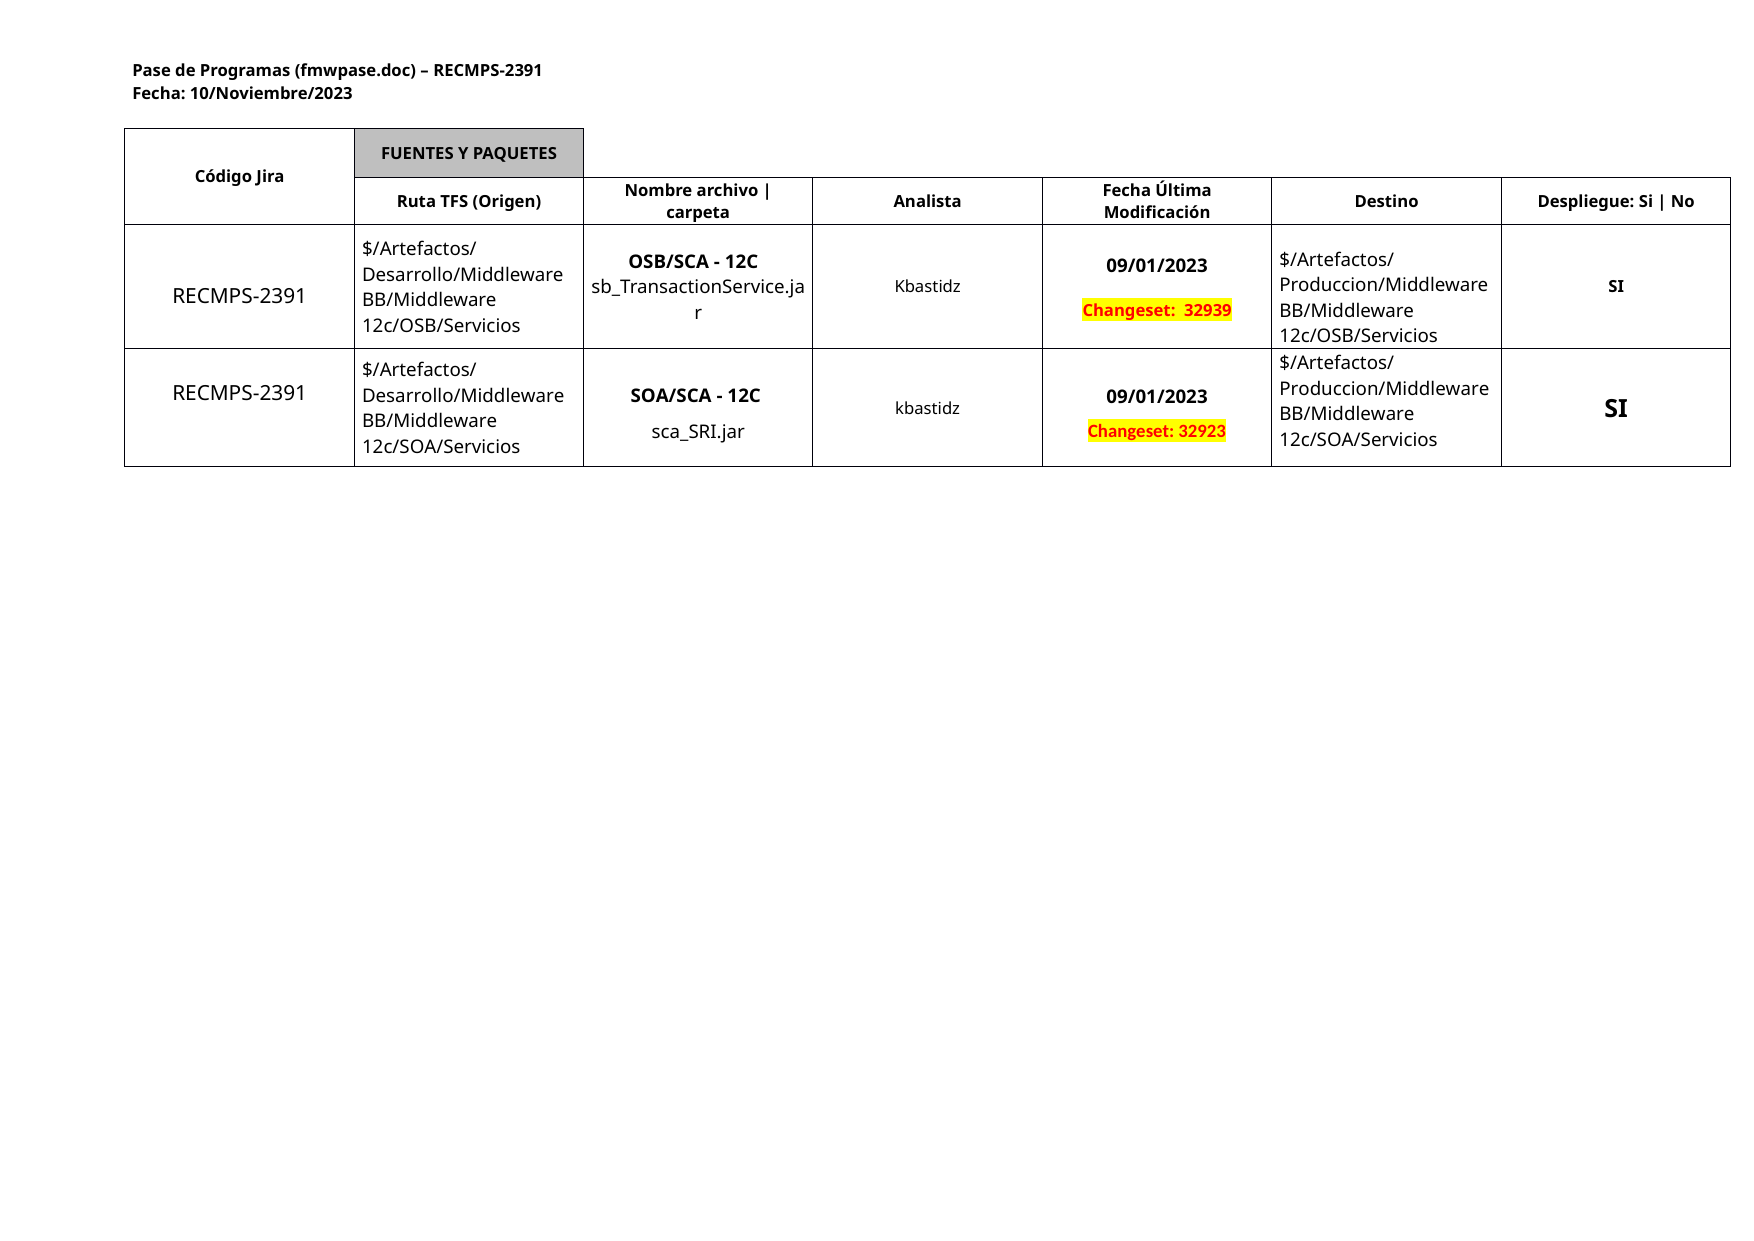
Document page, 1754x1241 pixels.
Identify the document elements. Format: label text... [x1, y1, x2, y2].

table_cell 09/01/2023 Changeset: 32923 [1043, 349, 1271, 466]
table_cell Ruta TFS (Origen) [355, 178, 583, 223]
table_cell Destino [1272, 178, 1501, 223]
table_cell kbastidz [813, 349, 1042, 466]
table_cell $/Artefactos/Desarrollo/Middleware BB/Middleware 12c/OSB/Servicios [355, 225, 583, 348]
subtitle Fecha: 10/Noviembre/2023 [132, 81, 1754, 104]
table_cell RECMPS-2391 [125, 225, 354, 348]
table_cell SI [1502, 225, 1730, 348]
table_cell $/Artefactos/Produccion/Middleware BB/Middleware 12c/SOA/Servicios [1272, 349, 1501, 466]
table_cell SOA/SCA - 12C sca_SRI.jar [584, 349, 812, 466]
table_cell 09/01/2023 Changeset: 32939 [1043, 225, 1271, 348]
table_cell $/Artefactos/Produccion/Middleware BB/Middleware 12c/OSB/Servicios [1272, 225, 1501, 348]
table_cell Kbastidz [813, 225, 1042, 348]
table_cell [1731, 224, 1754, 348]
table_header Código Jira [125, 129, 354, 223]
table_cell [1731, 348, 1754, 466]
table_cell Nombre archivo | carpeta [584, 178, 812, 223]
table_cell Analista [813, 178, 1042, 223]
table_header FUENTES Y PAQUETES [355, 129, 583, 177]
table_cell Despliegue: Si | No [1502, 178, 1730, 223]
table_header [1731, 128, 1754, 177]
table_cell $/Artefactos/Desarrollo/Middleware BB/Middleware 12c/SOA/Servicios [355, 349, 583, 466]
subtitle Pase de Programas (fmwpase.doc) – RECMPS-2391 [132, 58, 1754, 81]
table_cell [1731, 177, 1754, 223]
table_cell SI [1502, 349, 1730, 466]
table_cell RECMPS-2391 [125, 349, 354, 466]
table_cell Fecha Última Modificación [1043, 178, 1271, 223]
table_header [584, 128, 1731, 177]
table_cell OSB/SCA - 12C sb_TransactionService.jar [584, 225, 812, 348]
